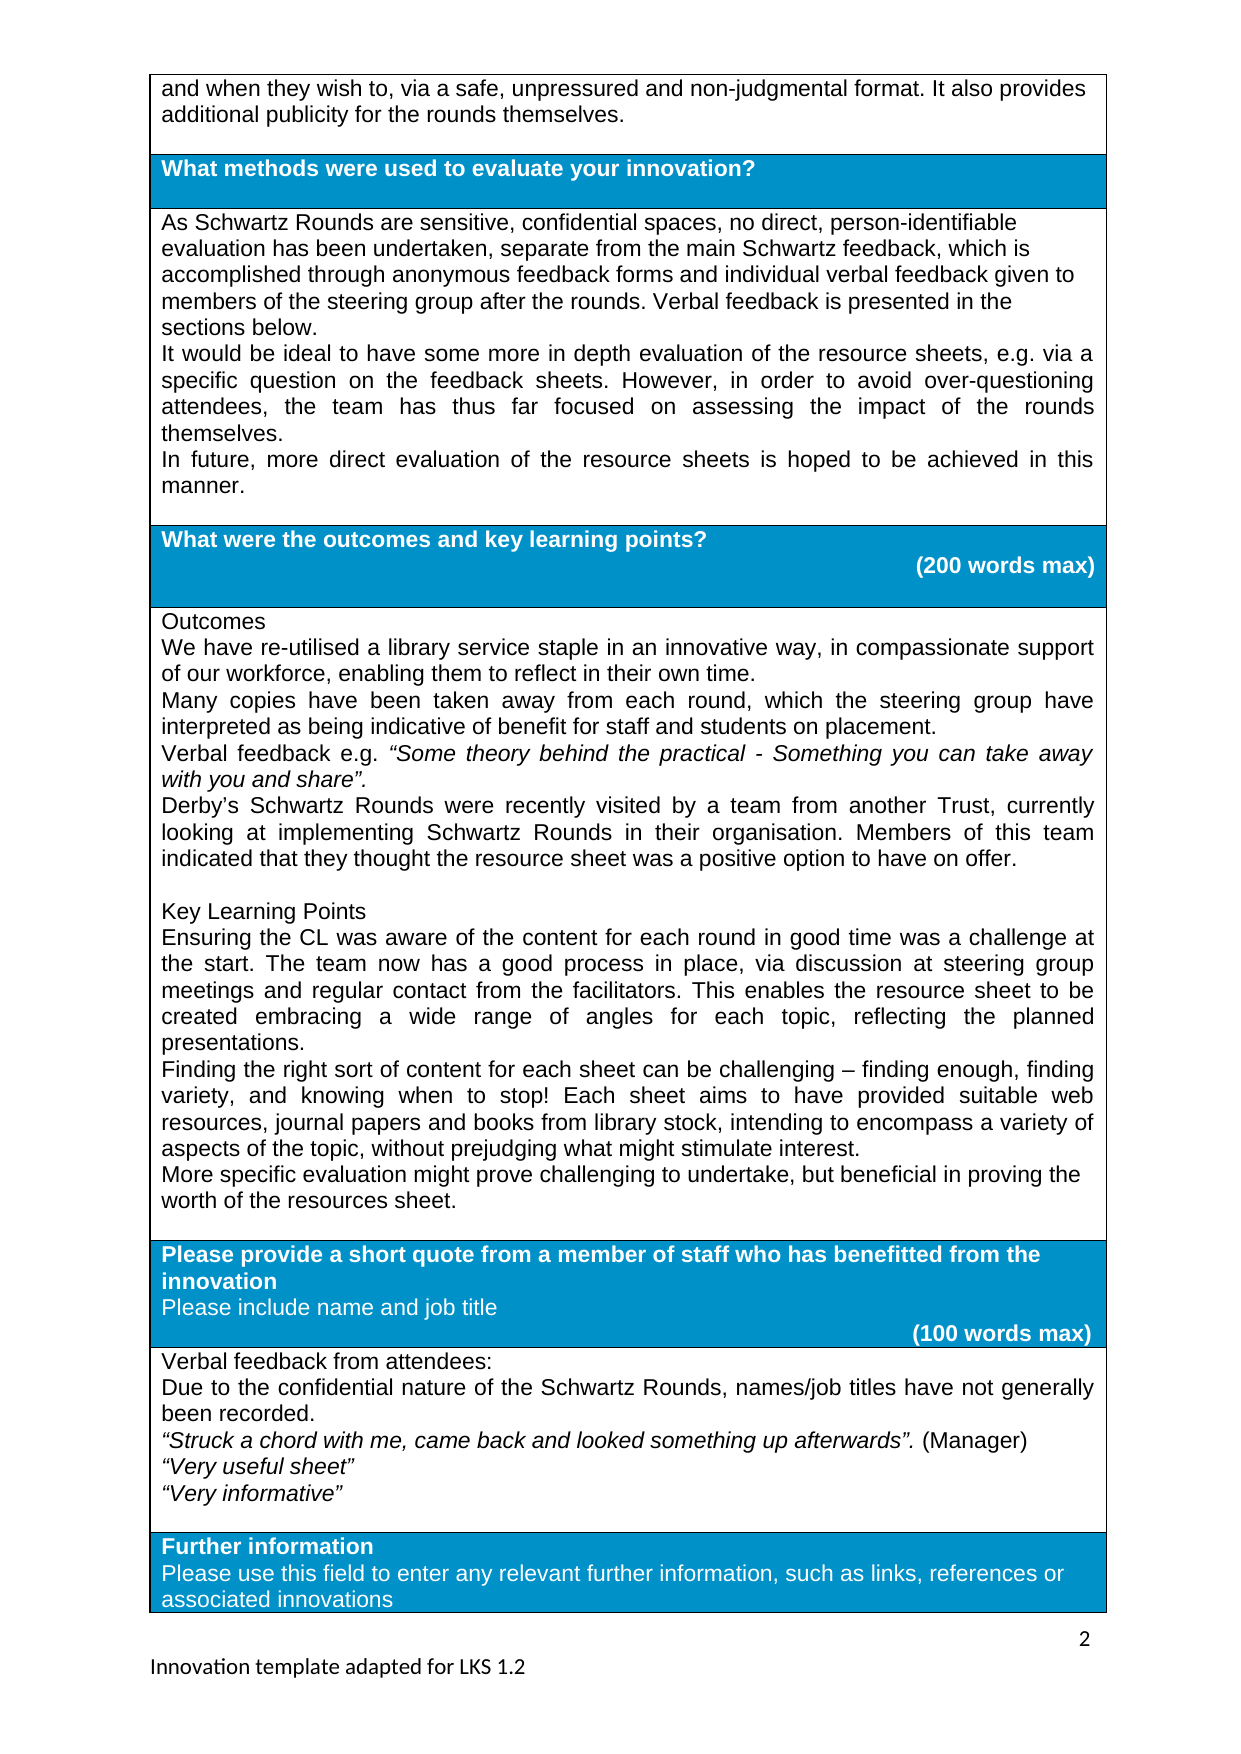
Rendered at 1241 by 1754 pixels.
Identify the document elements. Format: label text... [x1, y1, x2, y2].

table_cell Please provide a short quote from a member of staff who has benefitted from the innovation Please include name and job title (100 words max) [151, 1241, 1106, 1347]
table_cell Verbal feedback from attendees: Due to the confidential nature of the Schwartz Rounds, names/job titles have not generally been recorded. “Struck a chord with me, came back and looked something up afterwards”. (Manager) “Very useful sheet” “Very informative” [151, 1348, 1106, 1532]
table_cell What methods were used to evaluate your innovation? [151, 155, 1106, 208]
table_cell Further information Please use this field to enter any relevant further information, such as links, references or associated innovations [151, 1533, 1106, 1612]
table_cell As Schwartz Rounds are sensitive, confidential spaces, no direct, person-identifiable evaluation has been undertaken, separate from the main Schwartz feedback, which is accomplished through anonymous feedback forms and individual verbal feedback given to members of the steering group after the rounds. Verbal feedback is presented in the sections below. It would be ideal to have some more in depth evaluation of the resource sheets, e.g. via a specific question on the feedback sheets. However, in order to avoid over-questioning attendees, the team has thus far focused on assessing the impact of the rounds themselves. In future, more direct evaluation of the resource sheets is hoped to be achieved in this manner. [151, 209, 1106, 525]
table_cell Outcomes We have re-utilised a library service staple in an innovative way, in compassionate support of our workforce, enabling them to reflect in their own time. Many copies have been taken away from each round, which the steering group have interpreted as being indicative of benefit for staff and students on placement. Verbal feedback e.g. “Some theory behind the practical - Something you can take away with you and share”. Derby’s Schwartz Rounds were recently visited by a team from another Trust, currently looking at implementing Schwartz Rounds in their organisation. Members of this team indicated that they thought the resource sheet was a positive option to have on offer. Key Learning Points Ensuring the CL was aware of the content for each round in good time was a challenge at the start. The team now has a good process in place, via discussion at steering group meetings and regular contact from the facilitators. This enables the resource sheet to be created embracing a wide range of angles for each topic, reflecting the planned presentations. Finding the right sort of content for each sheet can be challenging – finding enough, finding variety, and knowing when to stop! Each sheet aims to have provided suitable web resources, journal papers and books from library stock, intending to encompass a variety of aspects of the topic, without prejudging what might stimulate interest. More specific evaluation might prove challenging to undertake, but beneficial in proving the worth of the resources sheet. [151, 608, 1106, 1240]
table_cell What were the outcomes and key learning points? (200 words max) [151, 526, 1106, 607]
table_cell and when they wish to, via a safe, unpressured and non-judgmental format. It also provides additional publicity for the rounds themselves. [151, 75, 1106, 154]
